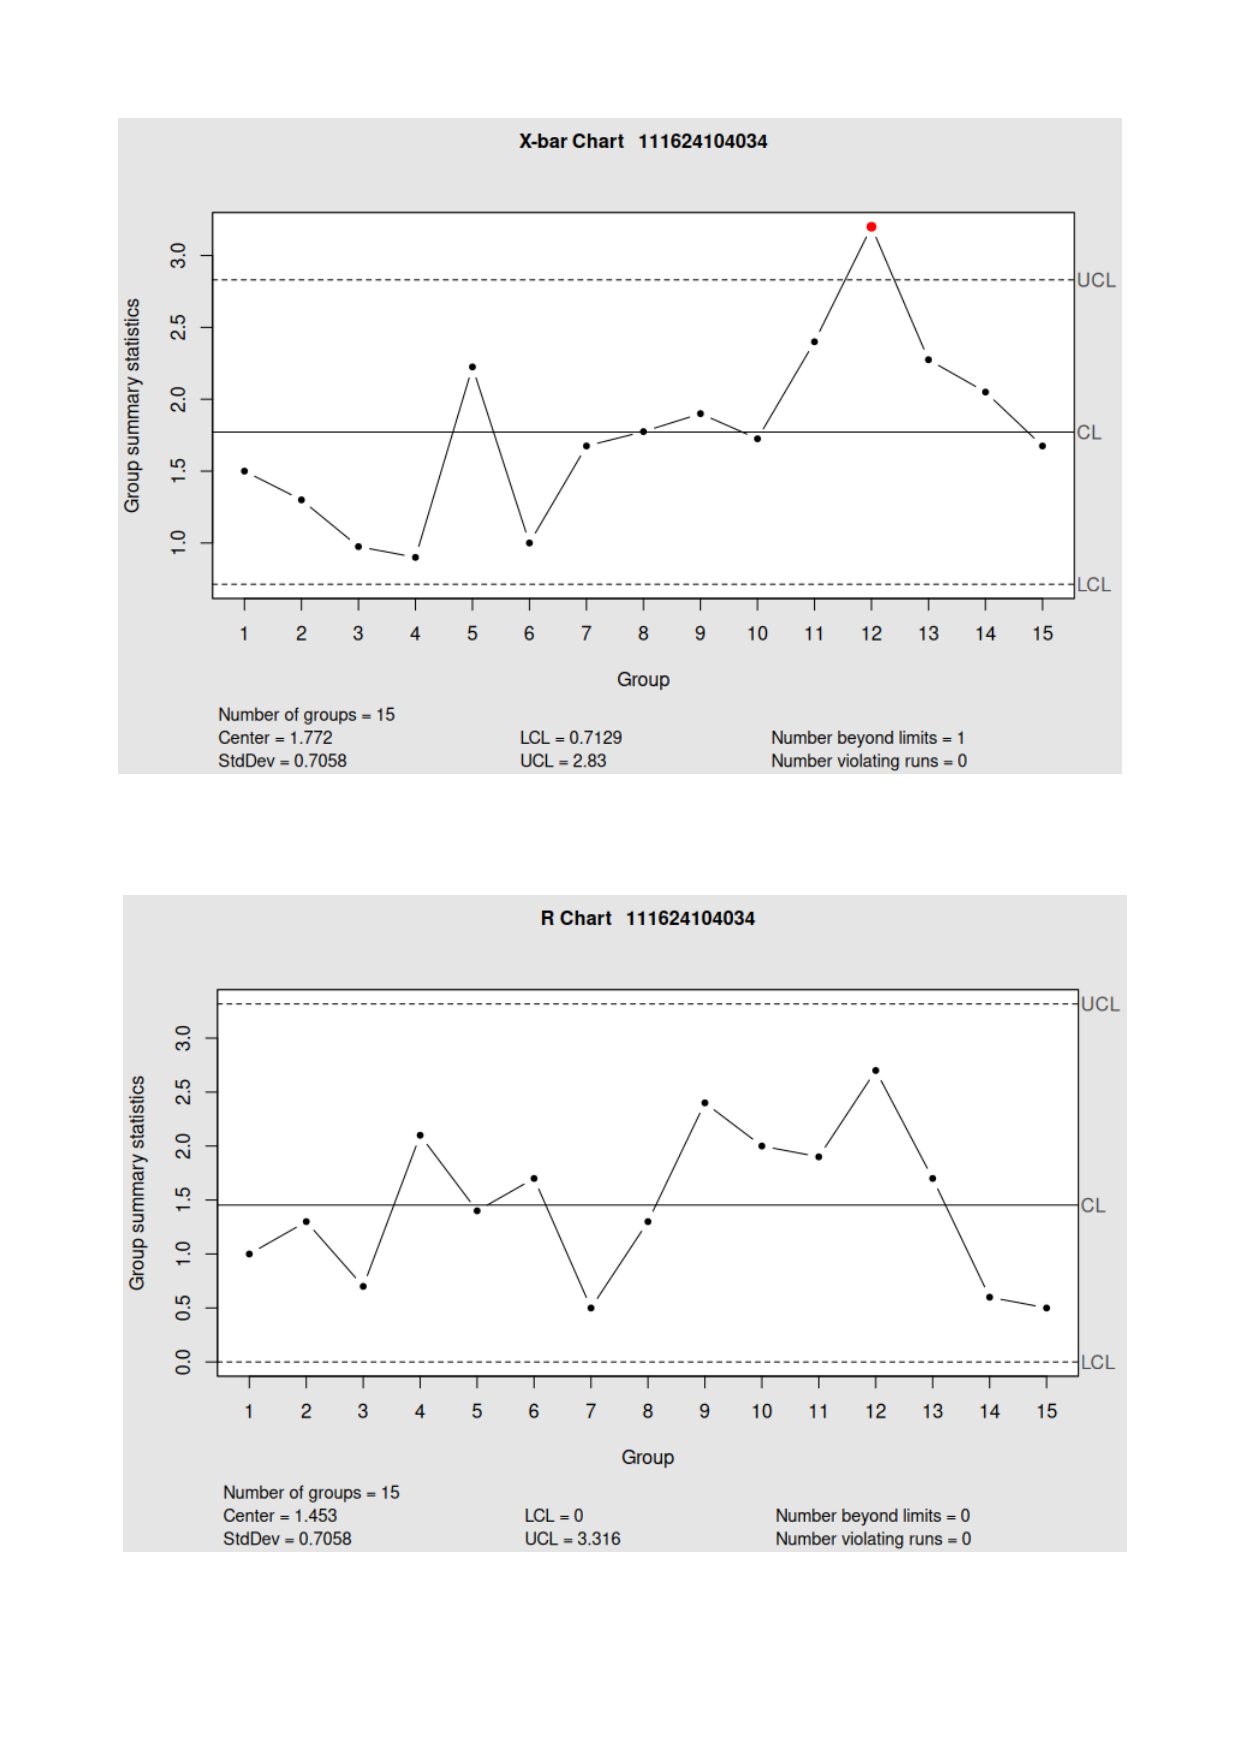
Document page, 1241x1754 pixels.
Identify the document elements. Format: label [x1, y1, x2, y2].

picture [123, 895, 1127, 1552]
picture [118, 118, 1123, 774]
